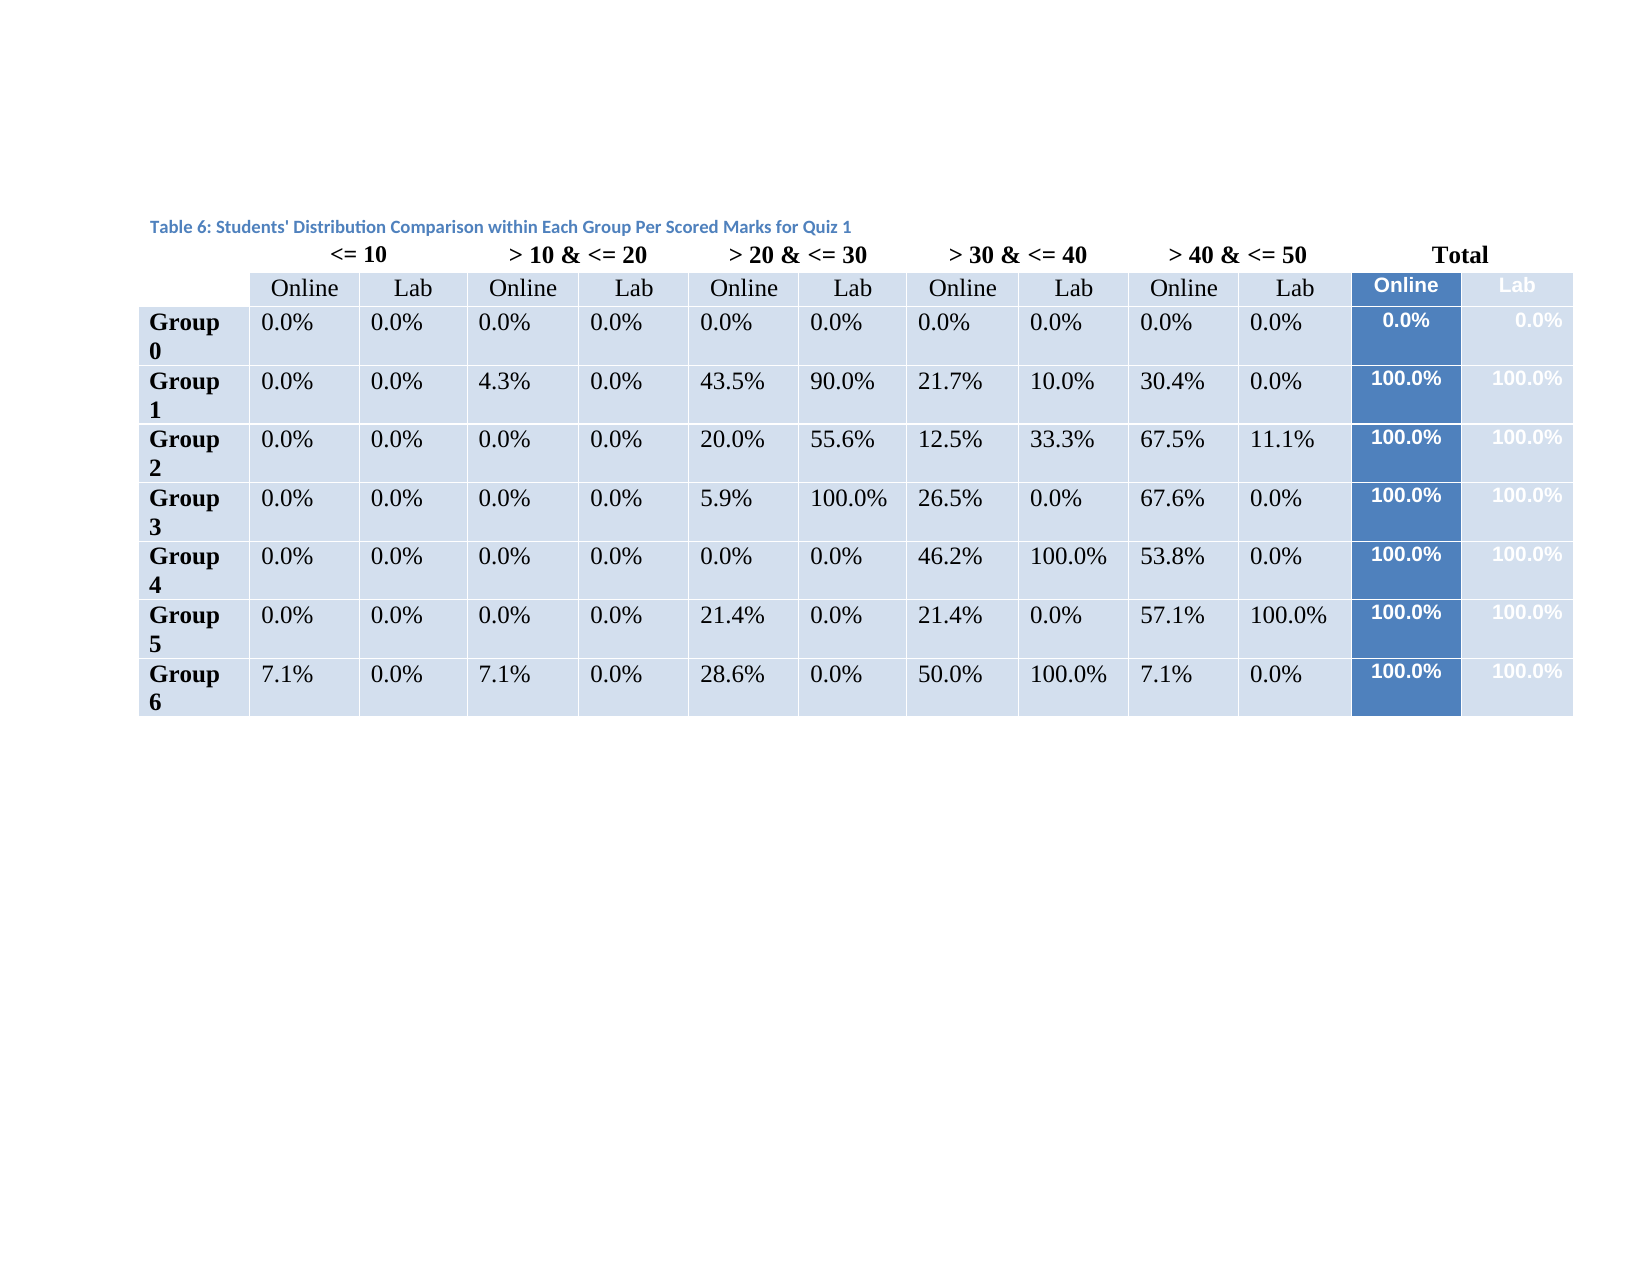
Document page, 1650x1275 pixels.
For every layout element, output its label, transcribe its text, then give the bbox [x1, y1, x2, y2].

table_cell 100.0% [1352, 425, 1461, 482]
table_cell 0.0% [468, 542, 578, 599]
table_cell 5.9% [689, 483, 798, 541]
table_cell 0.0% [579, 717, 688, 743]
table_cell 28.6% [689, 659, 798, 716]
table_cell 100.0% [1019, 659, 1128, 716]
table_cell 0.0% [250, 307, 359, 365]
table_cell 7.1% [250, 717, 359, 743]
table_cell 53.8% [1129, 542, 1238, 599]
table_cell 21.7% [907, 366, 1018, 423]
table_cell 20.0% [689, 425, 798, 482]
table_cell 4.3% [468, 366, 578, 423]
table_cell 0.0% [1239, 542, 1351, 599]
table_cell 43.5% [689, 366, 798, 423]
table_cell Lab [579, 273, 688, 306]
table_cell 12.5% [907, 425, 1018, 482]
table_cell 26.5% [907, 483, 1018, 541]
table_cell 0.0% [799, 542, 906, 599]
table_cell 100.0% [1352, 366, 1461, 423]
table_cell 100.0% [1239, 600, 1351, 658]
table_cell [139, 273, 249, 306]
table_cell 100.0% [799, 483, 906, 541]
table_cell 0.0% [360, 542, 467, 599]
table_cell 0.0% [1129, 307, 1238, 365]
table_cell Group 2 [139, 425, 249, 482]
table_cell 7.1% [468, 659, 578, 716]
table_cell 100.0% [1352, 483, 1461, 541]
table_cell 0.0% [360, 366, 467, 423]
table_cell 0.0% [250, 425, 359, 482]
table_cell Group 0 [139, 307, 249, 365]
table_cell 57.1% [1129, 600, 1238, 658]
table_cell 0.0% [689, 542, 798, 599]
table_header Total [1347, 241, 1573, 272]
table_cell Online [1129, 273, 1238, 306]
table_cell 90.0% [799, 366, 906, 423]
table_cell 100.0% [1462, 600, 1573, 658]
table_cell Online [250, 273, 359, 306]
table_cell Online [468, 273, 578, 306]
table_cell 46.2% [907, 542, 1018, 599]
table_cell 0.0% [360, 483, 467, 541]
table_cell 178.3% [907, 717, 1018, 743]
table_cell Group 5 [139, 600, 249, 658]
table_cell 0.0% [579, 600, 688, 658]
table_cell Lab [1239, 273, 1351, 306]
table_cell Online [907, 273, 1018, 306]
table_cell 7.1% [1129, 659, 1238, 716]
table_cell 0.0% [579, 483, 688, 541]
table_cell 0.0% [579, 366, 688, 423]
table_cell 0.0% [907, 307, 1018, 365]
table_cell 33.3% [1019, 425, 1128, 482]
table_cell 0.0% [360, 600, 467, 658]
table_cell 0.0% [250, 542, 359, 599]
table_cell [1352, 717, 1461, 743]
table_cell 21.4% [689, 600, 798, 658]
table_cell 245.6% [799, 717, 906, 743]
table_cell 0.0% [579, 307, 688, 365]
table_cell 0.0% [1462, 307, 1573, 365]
table_header > 40 & <= 50 [1129, 241, 1346, 272]
table_cell 10.0% [1019, 366, 1128, 423]
table_cell 0.0% [360, 307, 467, 365]
table_cell 11.5% [468, 717, 578, 743]
table_cell [1462, 717, 1573, 743]
table_cell 0.0% [689, 307, 798, 365]
table_header > 30 & <= 40 [907, 241, 1128, 272]
table_cell 0.0% [468, 600, 578, 658]
table_cell 0.0% [250, 483, 359, 541]
table_cell Group 6 [139, 659, 249, 716]
table_cell 0.0% [579, 659, 688, 716]
table_cell 100.0% [1352, 542, 1461, 599]
table_cell 0.0% [1019, 483, 1128, 541]
table_cell 0.0% [1239, 659, 1351, 716]
table_cell 0.0% [799, 307, 906, 365]
table_header > 20 & <= 30 [689, 241, 906, 272]
table_cell 67.6% [1129, 483, 1238, 541]
table_cell 0.0% [1239, 483, 1351, 541]
table_header <= 10 [250, 241, 467, 272]
table_cell 283.7% [1129, 717, 1238, 743]
table_cell Group 3 [139, 483, 249, 541]
table_cell 100.0% [1462, 542, 1573, 599]
table_cell 0.0% [799, 600, 906, 658]
table_cell Group 1 [139, 366, 249, 423]
table_cell 67.5% [1129, 425, 1238, 482]
table_cell Total [139, 717, 249, 743]
table_cell 0.0% [360, 425, 467, 482]
table_cell 0.0% [468, 307, 578, 365]
table_cell 100.0% [1352, 659, 1461, 716]
table_cell 0.0% [579, 425, 688, 482]
table_cell 0.0% [250, 366, 359, 423]
table_cell Group 4 [139, 542, 249, 599]
table_cell Lab [1462, 273, 1573, 306]
table_cell 100.0% [1462, 366, 1573, 423]
table_cell Online [689, 273, 798, 306]
table_cell 0.0% [468, 483, 578, 541]
table_cell 11.1% [1239, 425, 1351, 482]
table_cell 7.1% [250, 659, 359, 716]
table_cell 0.0% [579, 542, 688, 599]
text Table 6: Students' Distribution Comparison within Each Group Per Scored Marks for Quiz 1 [150, 216, 1500, 238]
table_cell 21.4% [907, 600, 1018, 658]
table_cell 111.1% [1239, 717, 1351, 743]
table_cell 0.0% [468, 425, 578, 482]
table_cell Lab [360, 273, 467, 306]
table_cell 0.0% [1019, 600, 1128, 658]
table_cell 0.0% [360, 717, 467, 743]
table_cell 0.0% [250, 600, 359, 658]
table_cell 119.4% [689, 717, 798, 743]
table_cell 0.0% [1019, 307, 1128, 365]
table_cell 30.4% [1129, 366, 1238, 423]
table_cell 0.0% [360, 659, 467, 716]
table_cell 243.3% [1019, 717, 1128, 743]
table_cell 100.0% [1352, 600, 1461, 658]
table_cell 100.0% [1462, 659, 1573, 716]
table_cell 0.0% [1352, 307, 1461, 365]
table_cell 100.0% [1462, 425, 1573, 482]
table_cell Lab [799, 273, 906, 306]
table_cell 0.0% [1239, 366, 1351, 423]
table_cell 100.0% [1019, 542, 1128, 599]
table_cell Online [1352, 273, 1461, 306]
table_header [139, 241, 249, 272]
table_cell 100.0% [1462, 483, 1573, 541]
table_header > 10 & <= 20 [468, 241, 688, 272]
table_cell 50.0% [907, 659, 1018, 716]
table_cell 0.0% [799, 659, 906, 716]
table_cell Lab [1019, 273, 1128, 306]
table_cell 55.6% [799, 425, 906, 482]
table_cell 0.0% [1239, 307, 1351, 365]
